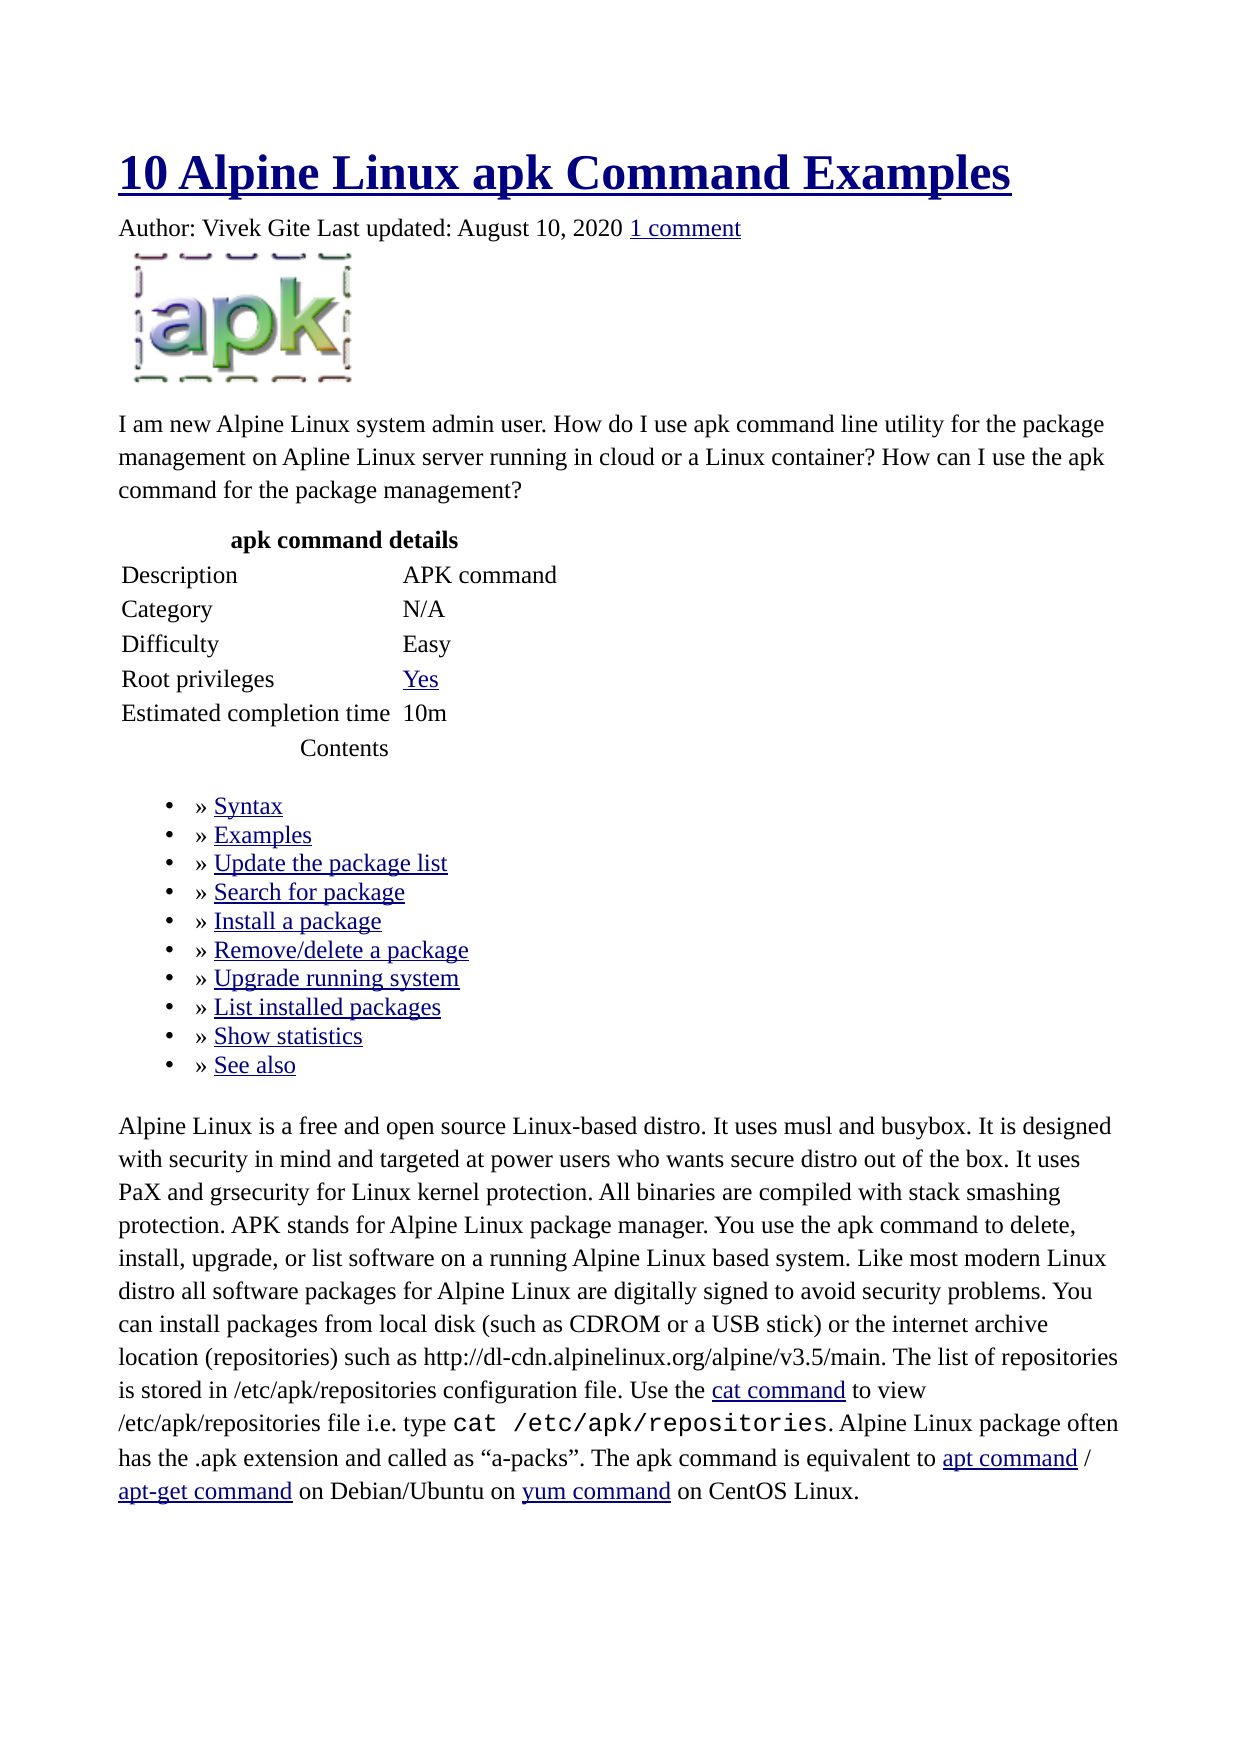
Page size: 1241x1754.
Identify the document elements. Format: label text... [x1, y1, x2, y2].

table_cell Estimated completion time [118, 695, 399, 730]
text Author: Vivek Gite Last updated: August 10, 2020 1 comment [118, 213, 1122, 242]
table_cell Contents » Syntax » Examples » Update the package list » Search for package » Install a package » Remove/delete a package » Upgrade running system » List installed packages » Show statistics » See also [118, 730, 570, 1111]
subtitle 10 Alpine Linux apk Command Examples [118, 143, 1122, 201]
table_cell Difficulty [118, 626, 399, 661]
table_cell Root privileges [118, 661, 399, 695]
table_cell N/A [399, 592, 570, 626]
table_cell Category [118, 592, 399, 626]
picture [126, 246, 361, 390]
text I am new Alpine Linux system admin user. How do I use apk command line utility for the package management on Apline Linux server running in cloud or a Linux container? How can I use the apk command for the package management? [118, 409, 1122, 503]
table_cell Easy [399, 626, 570, 661]
table_cell Yes [399, 661, 570, 695]
table_cell 10m [399, 695, 570, 730]
table_header apk command details [118, 523, 570, 557]
table_cell APK command [399, 557, 570, 592]
table_cell Description [118, 557, 399, 592]
text Alpine Linux is a free and open source Linux-based distro. It uses musl and busybox. It is designed with security in mind and targeted at power users who wants secure distro out of the box. It uses PaX and grsecurity for Linux kernel protection. All binaries are compiled with stack smashing protection. APK stands for Alpine Linux package manager. You use the apk command to delete, install, upgrade, or list software on a running Alpine Linux based system. Like most modern Linux distro all software packages for Alpine Linux are digitally signed to avoid security problems. You can install packages from local disk (such as CDROM or a USB stick) or the internet archive location (repositories) such as http://dl-cdn.alpinelinux.org/alpine/v3.5/main. The list of repositories is stored in /etc/apk/repositories configuration file. Use the cat command to view /etc/apk/repositories file i.e. type cat /etc/apk/repositories. Alpine Linux package often has the .apk extension and called as “a-packs”. The apk command is equivalent to apt command / apt-get command on Debian/Ubuntu on yum command on CentOS Linux. [118, 1111, 1122, 1505]
